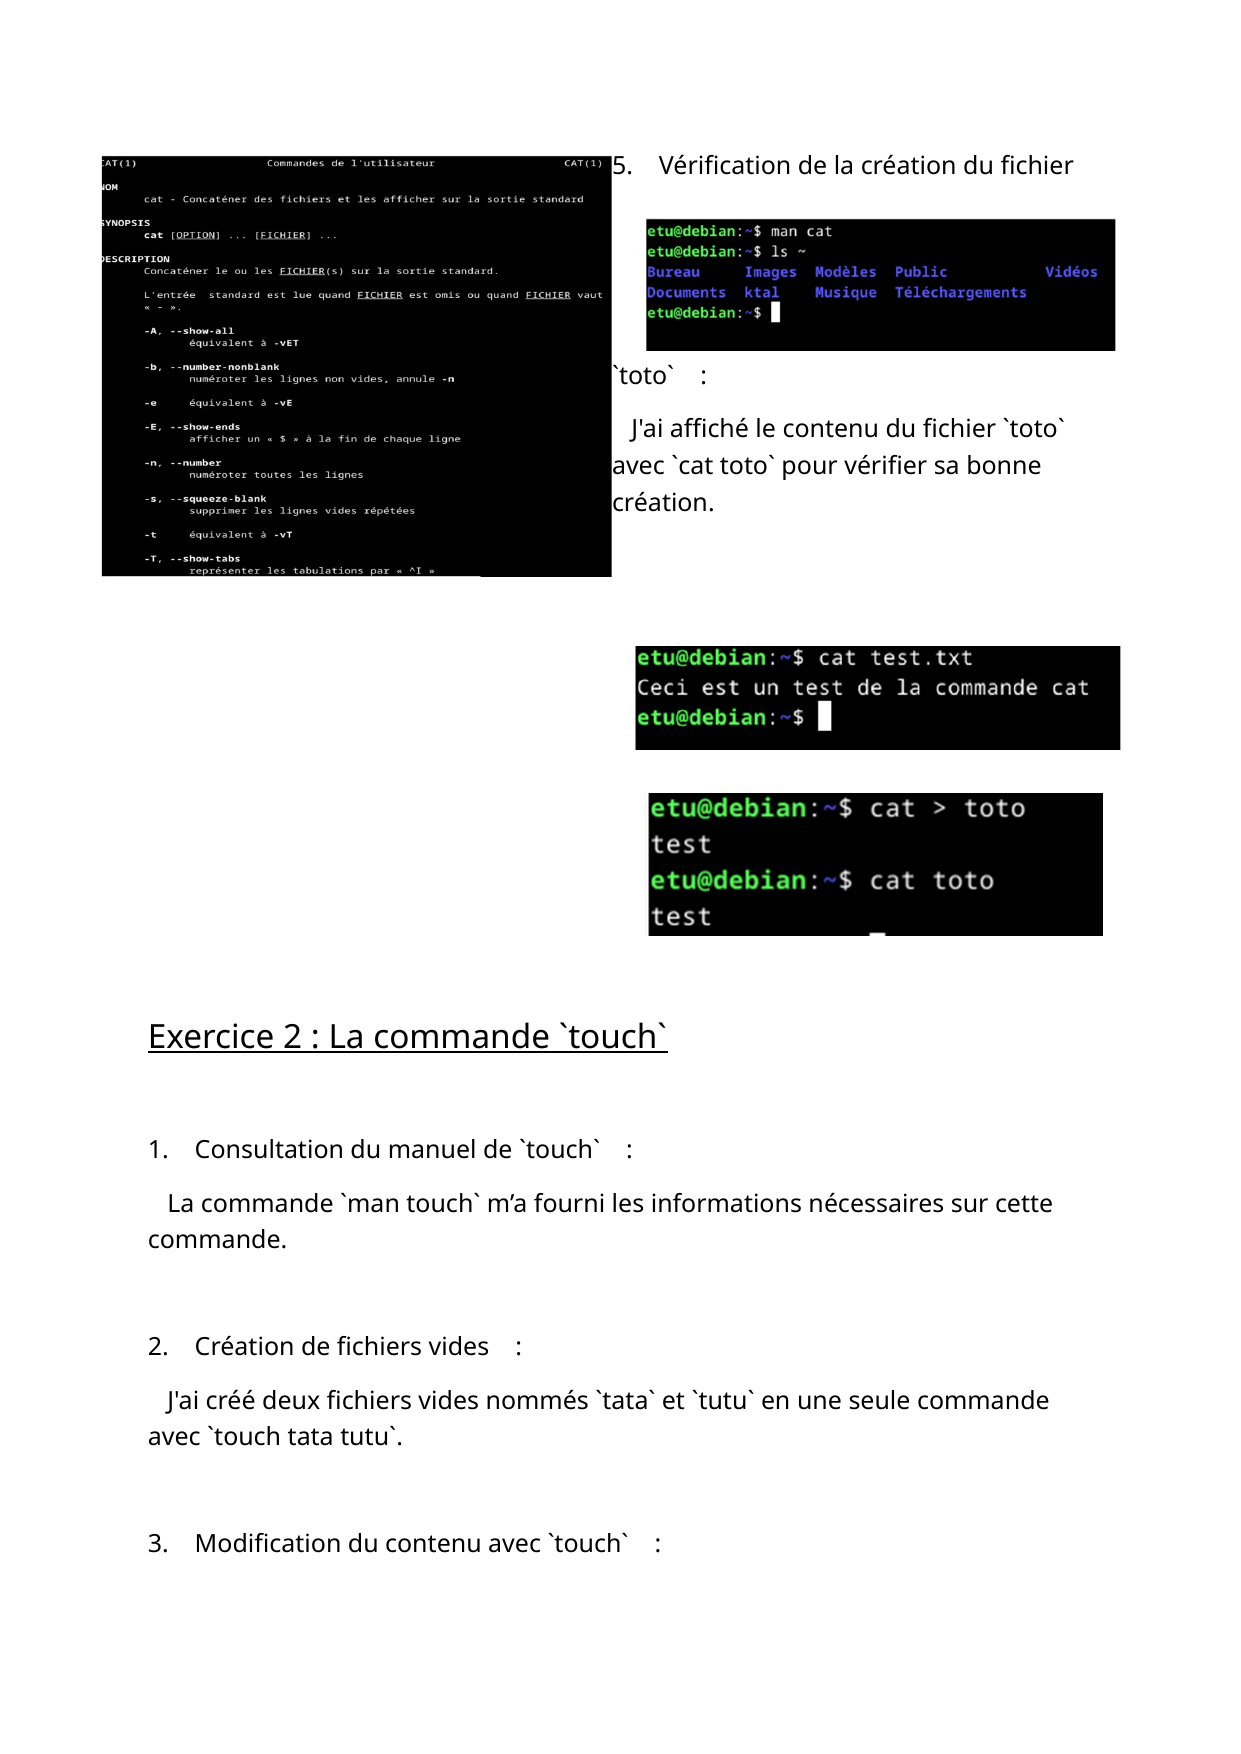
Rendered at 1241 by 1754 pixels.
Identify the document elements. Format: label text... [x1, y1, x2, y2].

picture [634, 646, 1121, 750]
text J'ai créé deux fichiers vides nommés `tata` et `tutu` en une seule commande avec `touch tata tutu`. [148, 1382, 1093, 1453]
text La commande `man touch` m’a fourni les informations nécessaires sur cette commande. [148, 1185, 1093, 1256]
text Exercice 2 : La commande `touch` [148, 1013, 1093, 1058]
text J'ai affiché le contenu du fichier `toto` avec `cat toto` pour vérifier sa bonne création. [612, 411, 1093, 518]
text 1. Consultation du manuel de `touch` : [148, 1132, 1093, 1166]
text 2. Création de fichiers vides : [148, 1329, 1093, 1363]
picture [646, 218, 1116, 351]
text 5. Vérification de la création du fichier `toto` : [148, 148, 1093, 391]
text 3. Modification du contenu avec `touch` : [148, 1526, 1093, 1560]
picture [645, 793, 1103, 936]
picture [101, 155, 612, 577]
